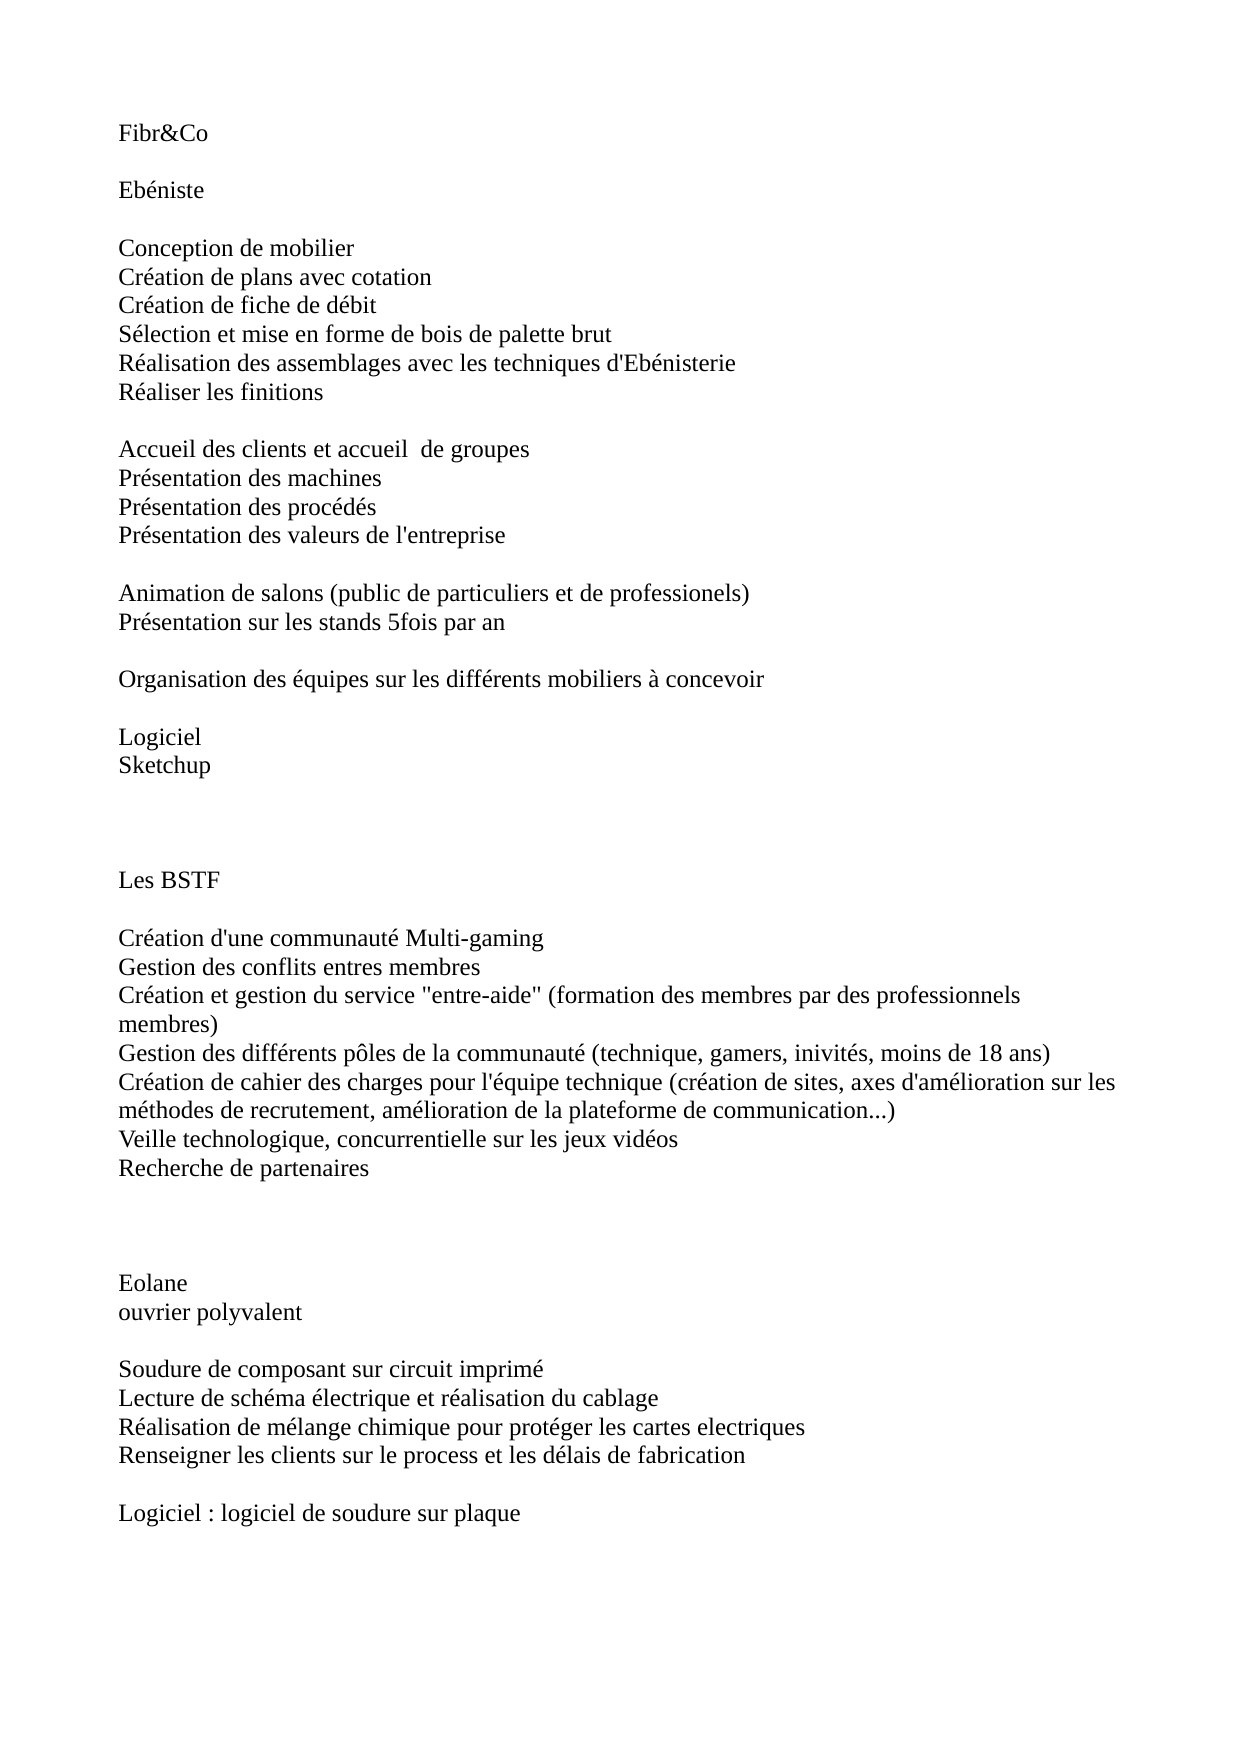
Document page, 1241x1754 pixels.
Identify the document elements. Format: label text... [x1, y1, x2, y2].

text Organisation des équipes sur les différents mobiliers à concevoir [118, 664, 1122, 693]
text ouvrier polyvalent [118, 1297, 1122, 1326]
text Eolane [118, 1268, 1122, 1297]
text Les BSTF [118, 866, 1122, 894]
text Animation de salons (public de particuliers et de professionels) [118, 578, 1122, 607]
text Fibr&Co [118, 118, 1122, 147]
text Lecture de schéma électrique et réalisation du cablage [118, 1383, 1122, 1412]
text Création de fiche de débit [118, 291, 1122, 319]
text Présentation des procédés [118, 492, 1122, 521]
text Création d'une communauté Multi-gaming [118, 923, 1122, 952]
text Ebéniste [118, 176, 1122, 204]
text Présentation sur les stands 5fois par an [118, 607, 1122, 636]
text Recherche de partenaires [118, 1153, 1122, 1182]
text Soudure de composant sur circuit imprimé [118, 1354, 1122, 1383]
text Création de plans avec cotation [118, 262, 1122, 291]
text Réaliser les finitions [118, 377, 1122, 406]
text Réalisation de mélange chimique pour protéger les cartes electriques [118, 1412, 1122, 1441]
text Sketchup [118, 751, 1122, 779]
text Réalisation des assemblages avec les techniques d'Ebénisterie [118, 348, 1122, 377]
text Gestion des conflits entres membres [118, 952, 1122, 981]
text Veille technologique, concurrentielle sur les jeux vidéos [118, 1124, 1122, 1153]
text Gestion des différents pôles de la communauté (technique, gamers, inivités, moins de 18 ans) [118, 1038, 1122, 1067]
text Présentation des machines [118, 463, 1122, 492]
text Création de cahier des charges pour l'équipe technique (création de sites, axes d'amélioration sur les méthodes de recrutement, amélioration de la plateforme de communication...) [118, 1067, 1122, 1124]
text Renseigner les clients sur le process et les délais de fabrication [118, 1441, 1122, 1469]
text Sélection et mise en forme de bois de palette brut [118, 319, 1122, 348]
text Accueil des clients et accueil de groupes [118, 434, 1122, 463]
text Conception de mobilier [118, 233, 1122, 262]
text Présentation des valeurs de l'entreprise [118, 521, 1122, 549]
text Logiciel [118, 722, 1122, 751]
text Logiciel : logiciel de soudure sur plaque [118, 1498, 1122, 1527]
text Création et gestion du service "entre-aide" (formation des membres par des professionnels membres) [118, 981, 1122, 1038]
